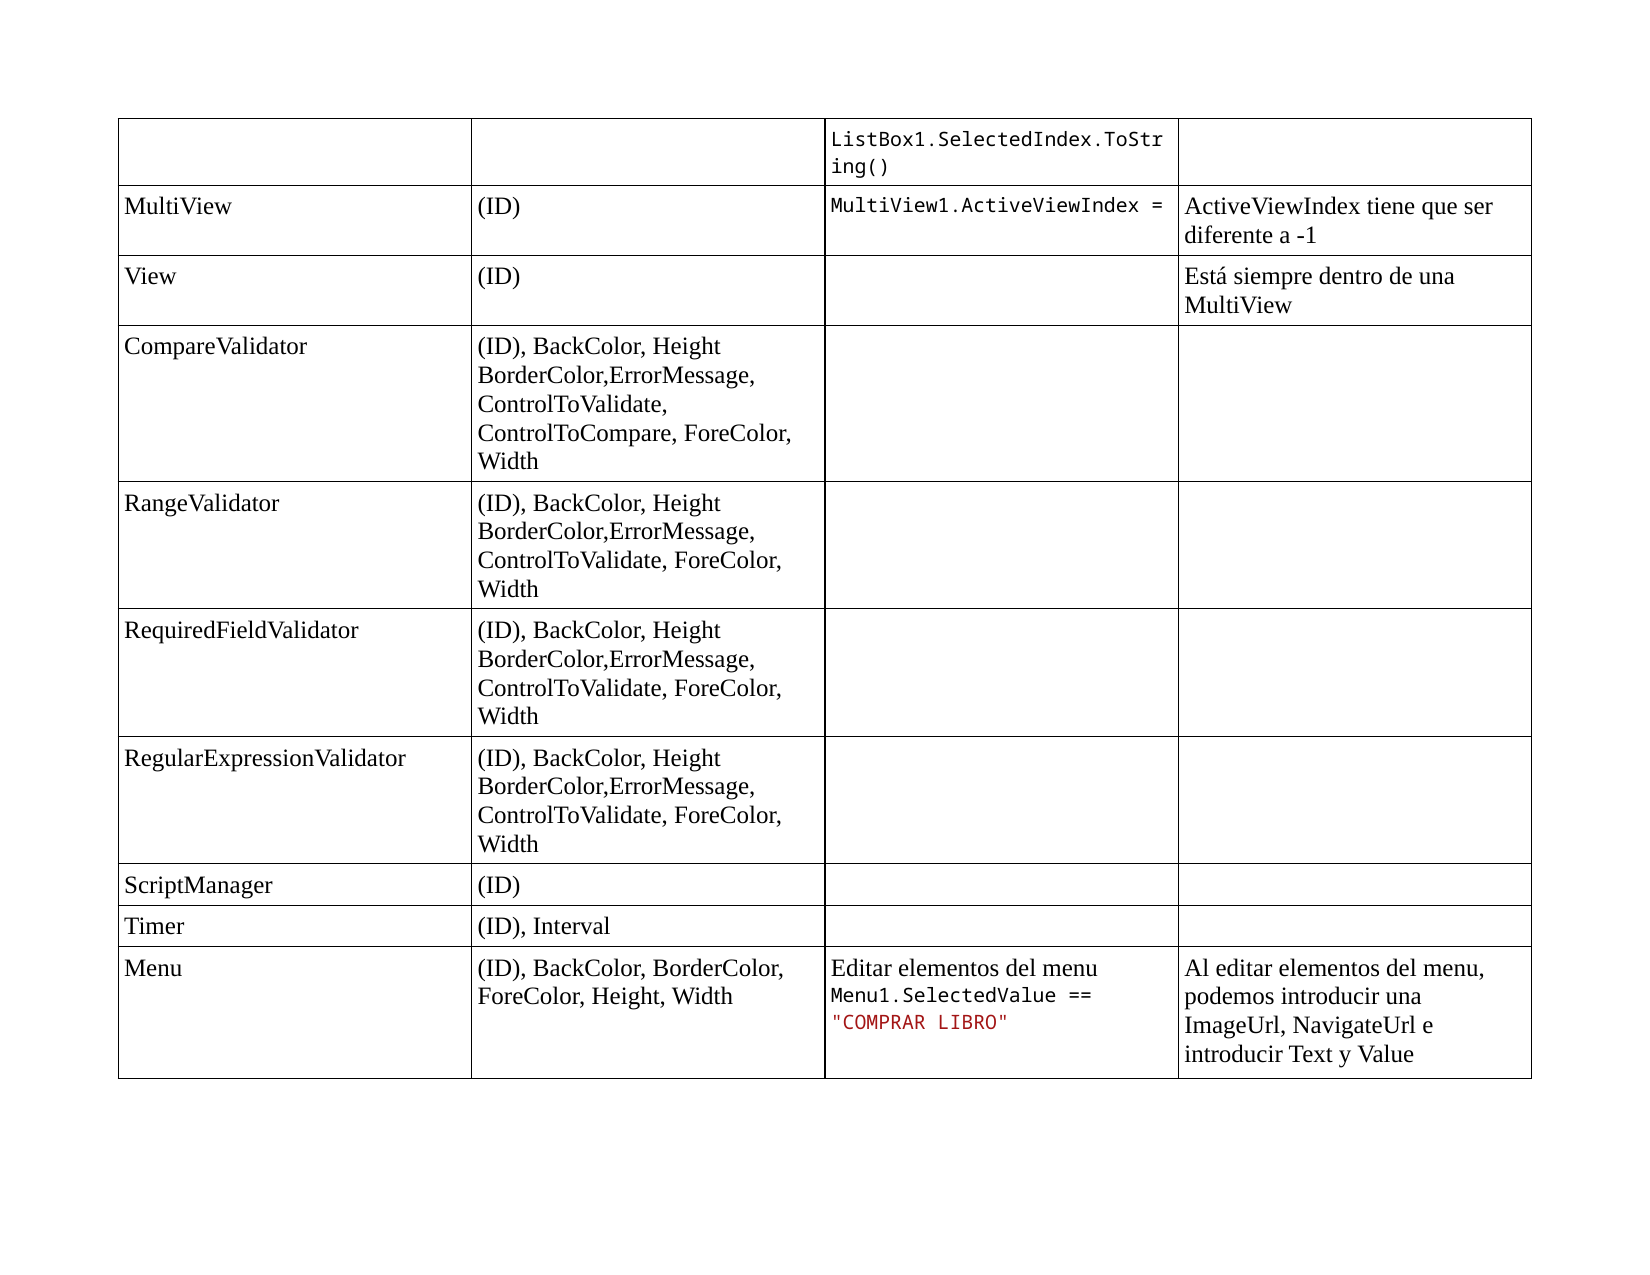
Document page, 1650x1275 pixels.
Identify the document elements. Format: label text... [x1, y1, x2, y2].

table_cell (ID), BackColor, Height BorderColor,ErrorMessage, ControlToValidate, ControlToCompare, ForeColor, Width [472, 326, 824, 481]
table_cell Timer [119, 906, 471, 946]
table_cell (ID), Interval [472, 906, 824, 946]
table_cell ScriptManager [119, 864, 471, 904]
table_cell [1179, 864, 1531, 904]
table_cell RequiredFieldValidator [119, 609, 471, 736]
table_cell [1179, 737, 1531, 863]
table_cell MultiView1.ActiveViewIndex = [826, 186, 1178, 254]
table_cell ActiveViewIndex tiene que ser diferente a -1 [1179, 186, 1531, 254]
table_cell RangeValidator [119, 482, 471, 608]
table_cell MultiView [119, 186, 471, 254]
table_cell [826, 326, 1178, 481]
table_cell (ID), BackColor, Height BorderColor,ErrorMessage, ControlToValidate, ForeColor, Width [472, 482, 824, 608]
table_cell (ID), BackColor, Height BorderColor,ErrorMessage, ControlToValidate, ForeColor, Width [472, 737, 824, 863]
table_cell (ID) [472, 186, 824, 254]
table_cell (ID), BackColor, BorderColor, ForeColor, Height, Width [472, 947, 824, 1077]
table_cell Editar elementos del menu Menu1.SelectedValue == "COMPRAR LIBRO" [826, 947, 1178, 1077]
table_cell Al editar elementos del menu, podemos introducir una ImageUrl, NavigateUrl e introducir Text y Value [1179, 947, 1531, 1077]
table_cell [119, 119, 471, 184]
table_cell [826, 864, 1178, 904]
table_cell [1179, 119, 1531, 184]
table_cell [1179, 609, 1531, 736]
table_cell RegularExpressionValidator [119, 737, 471, 863]
table_cell (ID), BackColor, Height BorderColor,ErrorMessage, ControlToValidate, ForeColor, Width [472, 609, 824, 736]
table_cell [826, 609, 1178, 736]
table_cell [1179, 482, 1531, 608]
table_cell Está siempre dentro de una MultiView [1179, 256, 1531, 324]
table_cell Menu [119, 947, 471, 1077]
table_cell (ID) [472, 256, 824, 324]
table_cell [826, 906, 1178, 946]
table_cell [1179, 326, 1531, 481]
table_cell View [119, 256, 471, 324]
table_cell CompareValidator [119, 326, 471, 481]
table_cell [826, 256, 1178, 324]
table_cell [826, 737, 1178, 863]
table_cell ListBox1.SelectedIndex.ToString() [826, 119, 1178, 184]
table_cell [472, 119, 824, 184]
table_cell [826, 482, 1178, 608]
table_cell (ID) [472, 864, 824, 904]
table_cell [1179, 906, 1531, 946]
